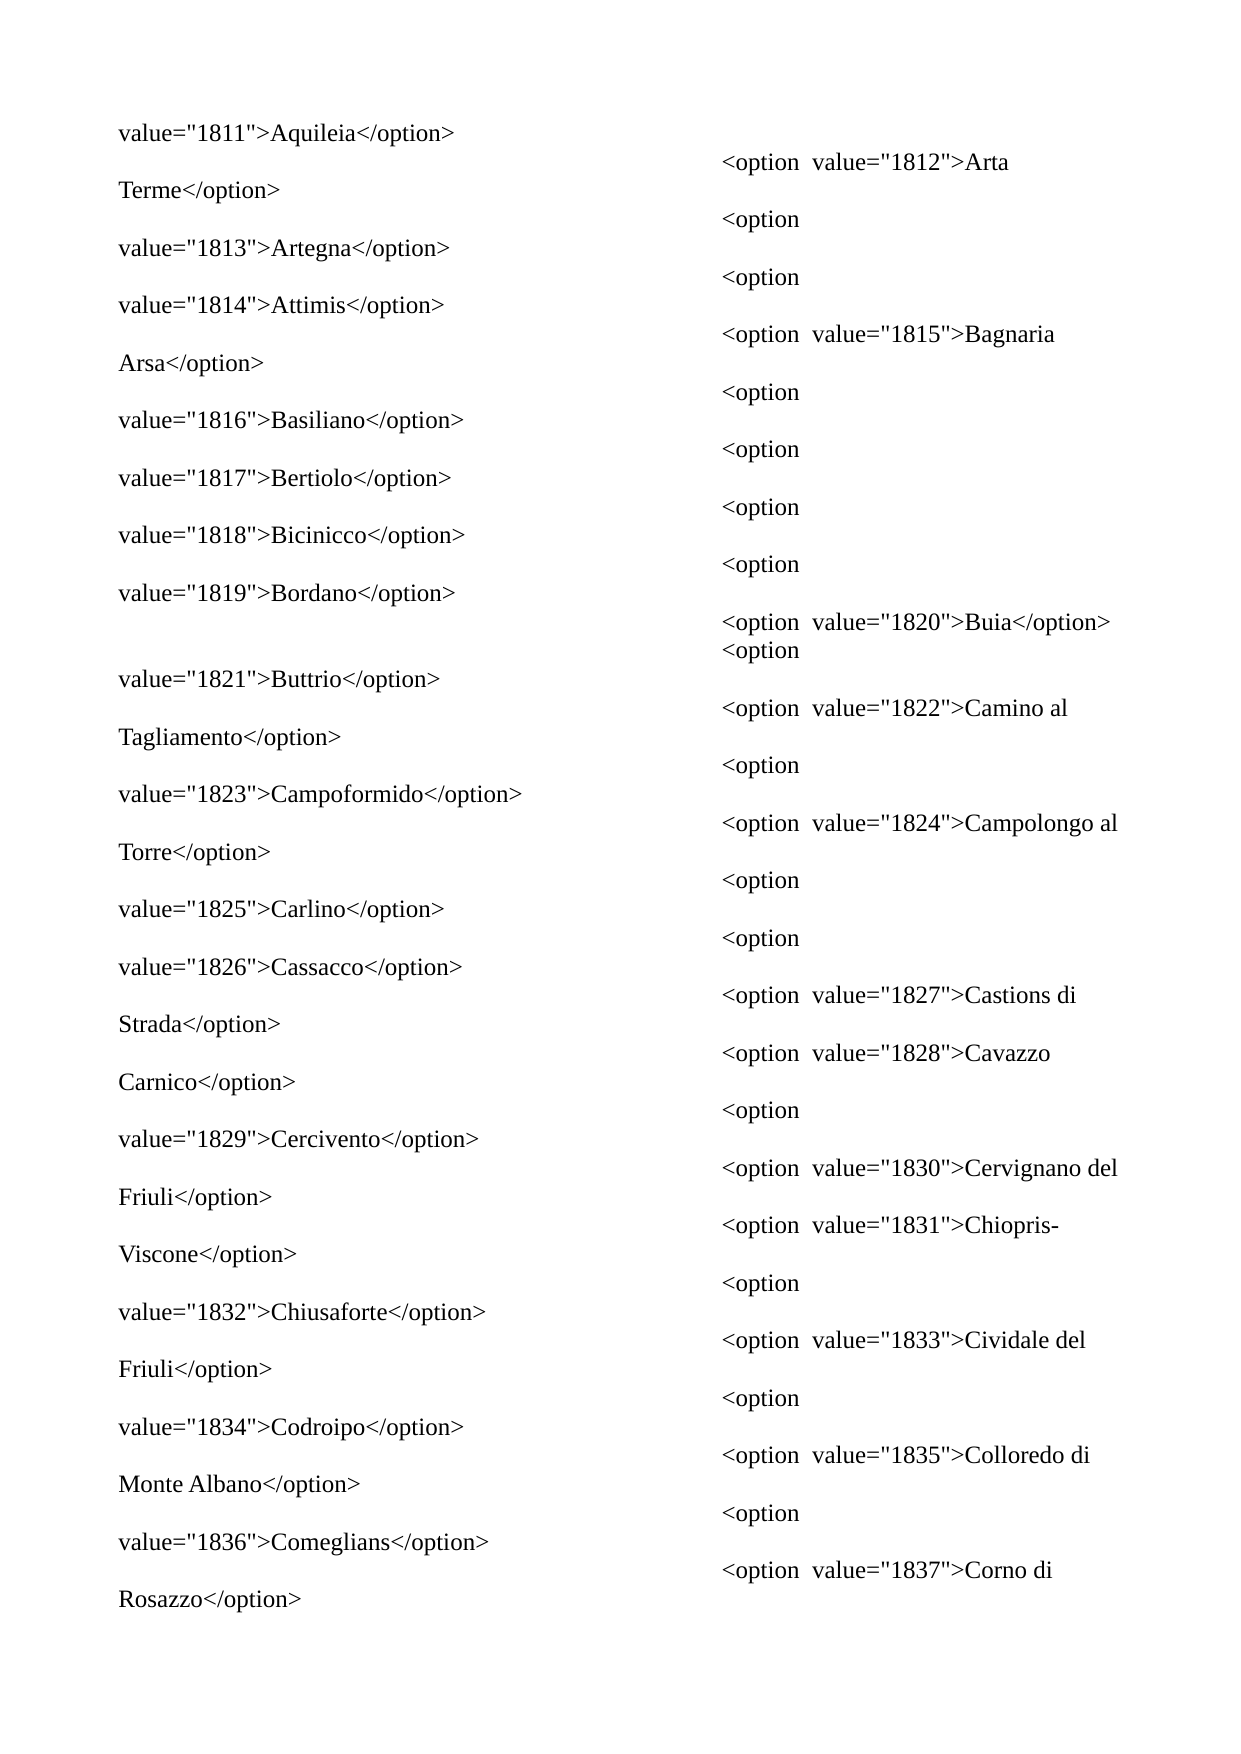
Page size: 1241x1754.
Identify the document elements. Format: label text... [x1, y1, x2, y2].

text value="1811">Aquileia</option> <option value="1812">Arta Terme</option> <option value="1813">Artegna</option> <option value="1814">Attimis</option> <option value="1815">Bagnaria Arsa</option> <option value="1816">Basiliano</option> <option value="1817">Bertiolo</option> <option value="1818">Bicinicco</option> <option value="1819">Bordano</option> <option value="1820">Buia</option> <option value="1821">Buttrio</option> <option value="1822">Camino al Tagliamento</option> <option value="1823">Campoformido</option> <option value="1824">Campolongo al Torre</option> <option value="1825">Carlino</option> <option value="1826">Cassacco</option> <option value="1827">Castions di Strada</option> <option value="1828">Cavazzo Carnico</option> <option value="1829">Cercivento</option> <option value="1830">Cervignano del Friuli</option> <option value="1831">Chiopris-Viscone</option> <option value="1832">Chiusaforte</option> <option value="1833">Cividale del Friuli</option> <option value="1834">Codroipo</option> <option value="1835">Colloredo di Monte Albano</option> <option value="1836">Comeglians</option> <option value="1837">Corno di Rosazzo</option> [118, 118, 1122, 1613]
